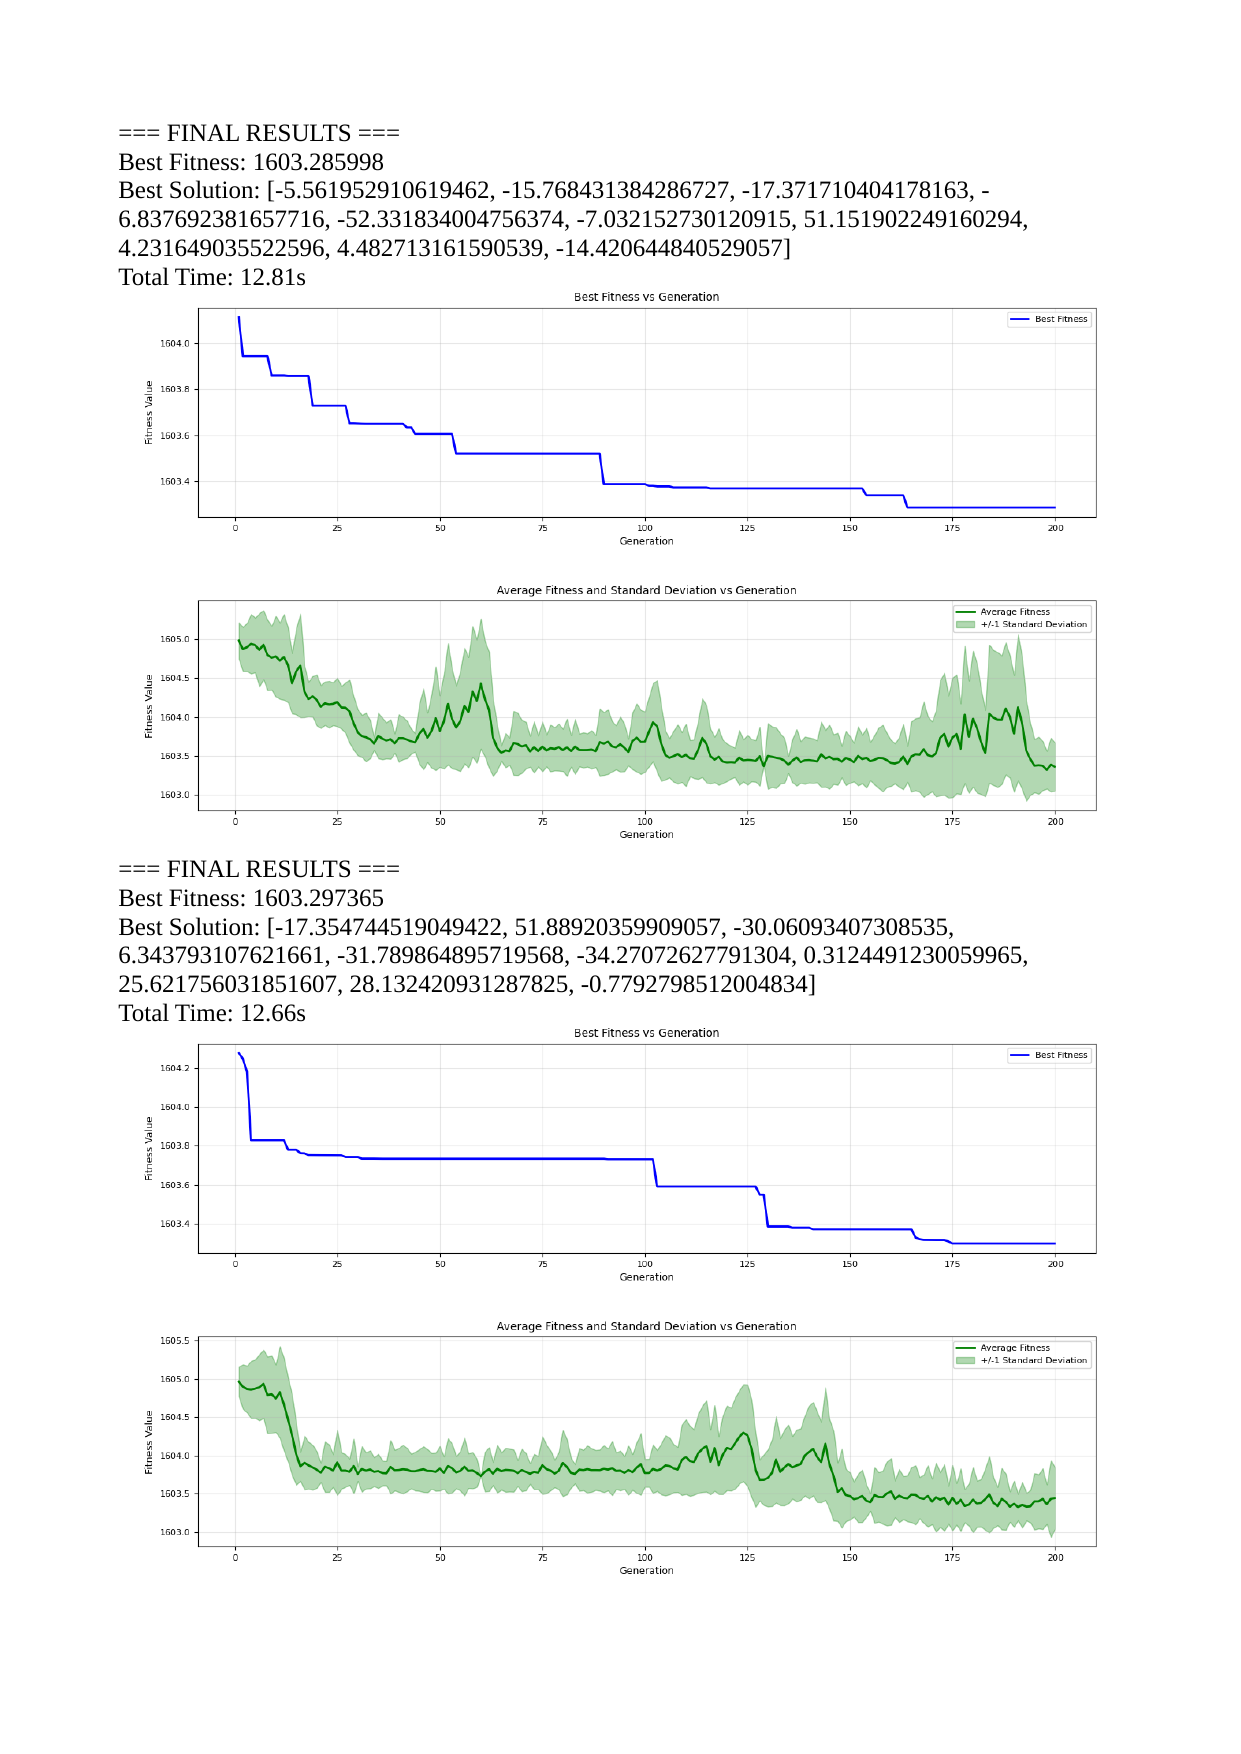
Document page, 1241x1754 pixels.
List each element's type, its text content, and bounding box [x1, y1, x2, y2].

text Best Fitness: 1603.297365 [118, 883, 1122, 912]
text Best Solution: [-5.561952910619462, -15.768431384286727, -17.371710404178163, -6.837692381657716, -52.331834004756374, -7.032152730120915, 51.151902249160294, 4.231649035522596, 4.482713161590539, -14.420644840529057] [118, 176, 1122, 262]
text Best Fitness: 1603.285998 [118, 147, 1122, 176]
text Total Time: 12.81s [118, 262, 1122, 290]
picture [118, 290, 1123, 855]
text Best Solution: [-17.354744519049422, 51.88920359909057, -30.06093407308535, 6.343793107621661, -31.789864895719568, -34.27072627791304, 0.3124491230059965, 25.621756031851607, 28.132420931287825, -0.7792798512004834] [118, 912, 1122, 998]
picture [118, 1026, 1123, 1591]
text === FINAL RESULTS === [118, 855, 1122, 883]
text === FINAL RESULTS === [118, 118, 1122, 147]
text Total Time: 12.66s [118, 998, 1122, 1026]
